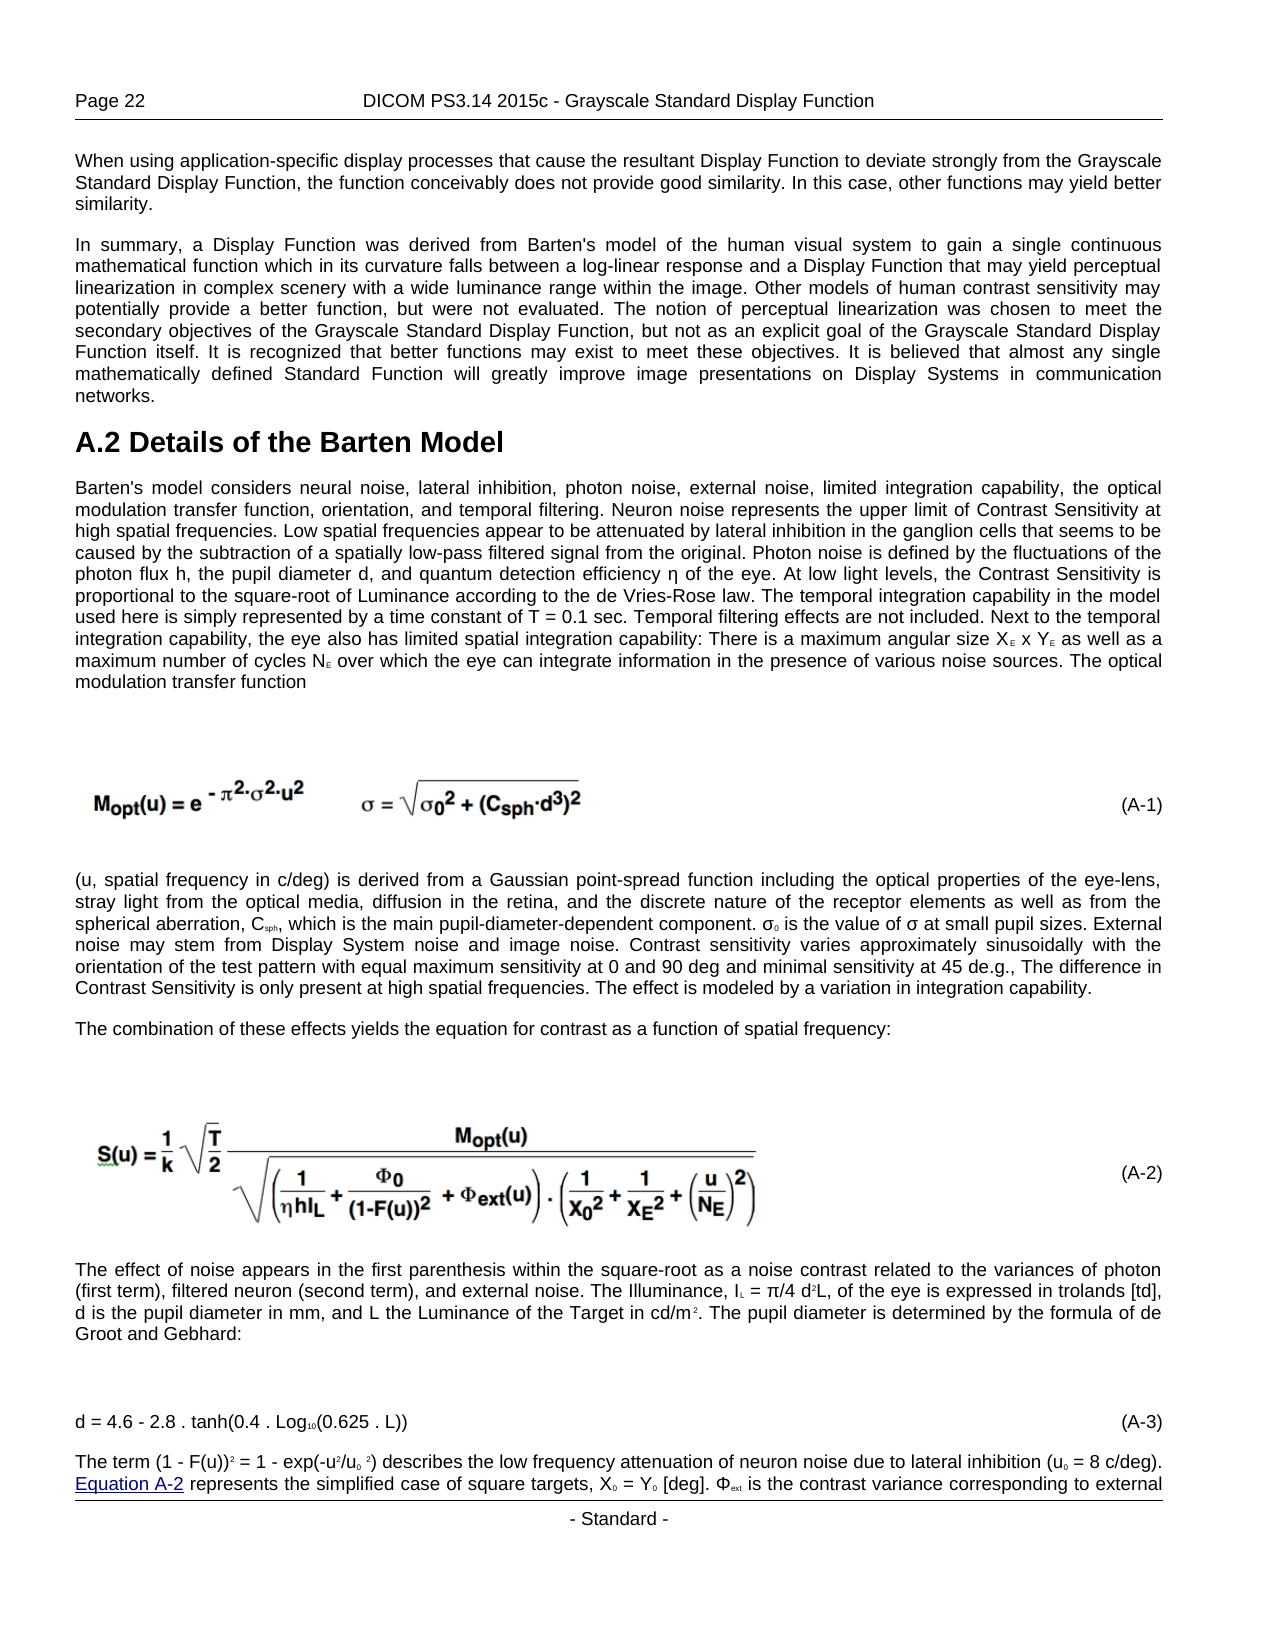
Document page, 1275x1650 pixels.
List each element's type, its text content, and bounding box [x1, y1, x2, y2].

text (u, spatial frequency in c/deg) is derived from a Gaussian point-spread function including the optical properties of the eye-lens, stray light from the optical media, diffusion in the retina, and the discrete nature of the receptor elements as well as from the spherical aberration, Csph, which is the main pupil-diameter-dependent component. σ0 is the value of σ at small pupil sizes. External noise may stem from Display System noise and image noise. Contrast sensitivity varies approximately sinusoidally with the orientation of the test pattern with equal maximum sensitivity at 0 and 90 deg and minimal sensitivity at 45 de.g., The difference in Contrast Sensitivity is only present at high spatial frequencies. The effect is modeled by a variation in integration capability. [75, 869, 1162, 999]
table_header (A-2) [1095, 1105, 1162, 1239]
table_header [784, 1105, 1094, 1239]
text The term (1 - F(u))2 = 1 - exp(-u2/u0 2) describes the low frequency attenuation of neuron noise due to lateral inhibition (u0 = 8 c/deg). Equation A-2 represents the simplified case of square targets, X0 = Y0 [deg]. Φext is the contrast variance corresponding to external [75, 1451, 1162, 1494]
table_header (A-3) [1095, 1411, 1162, 1432]
text The combination of these effects yields the equation for contrast as a function of spatial frequency: [75, 1017, 1162, 1039]
table_header [610, 759, 1094, 851]
text The effect of noise appears in the first parenthesis within the square-root as a noise contrast related to the variances of photon (first term), filtered neuron (second term), and external noise. The Illuminance, IL = π/4 d2L, of the eye is expressed in trolands [td], d is the pupil diameter in mm, and L the Luminance of the Target in cd/m2. The pupil diameter is determined by the formula of de Groot and Gebhard: [75, 1258, 1162, 1344]
text When using application-specific display processes that cause the resultant Display Function to deviate strongly from the Grayscale Standard Display Function, the function conceivably does not provide good similarity. In this case, other functions may yield better similarity. [75, 150, 1162, 215]
table_header d = 4.6 - 2.8 . tanh(0.4 . Log10(0.625 . L)) [75, 1411, 1094, 1432]
text Barten's model considers neural noise, lateral inhibition, photon noise, external noise, limited integration capability, the optical modulation transfer function, orientation, and temporal filtering. Neuron noise represents the upper limit of Contrast Sensitivity at high spatial frequencies. Low spatial frequencies appear to be attenuated by lateral inhibition in the ganglion cells that seems to be caused by the subtraction of a spatially low-pass filtered signal from the original. Photon noise is defined by the fluctuations of the photon flux h, the pupil diameter d, and quantum detection efficiency η of the eye. At low light levels, the Contrast Sensitivity is proportional to the square-root of Luminance according to the de Vries-Rose law. The temporal integration capability in the model used here is simply represented by a time constant of T = 0.1 sec. Temporal filtering effects are not included. Next to the temporal integration capability, the eye also has limited spatial integration capability: There is a maximum angular size XE x YE as well as a maximum number of cycles NE over which the eye can integrate information in the presence of various noise sources. The optical modulation transfer function [75, 477, 1162, 693]
picture [75, 1105, 784, 1240]
table_header (A-1) [1095, 759, 1162, 851]
text A.2 Details of the Barten Model [75, 425, 1162, 458]
text In summary, a Display Function was derived from Barten's model of the human visual system to gain a single continuous mathematical function which in its curvature falls between a log-linear response and a Display Function that may yield perceptual linearization in complex scenery with a wide luminance range within the image. Other models of human contrast sensitivity may potentially provide a better function, but were not evaluated. The notion of perceptual linearization was chosen to meet the secondary objectives of the Grayscale Standard Display Function, but not as an explicit goal of the Grayscale Standard Display Function itself. It is recognized that better functions may exist to meet these objectives. It is believed that almost any single mathematically defined Standard Function will greatly improve image presentations on Display Systems in communication networks. [75, 233, 1162, 406]
picture [75, 758, 610, 851]
